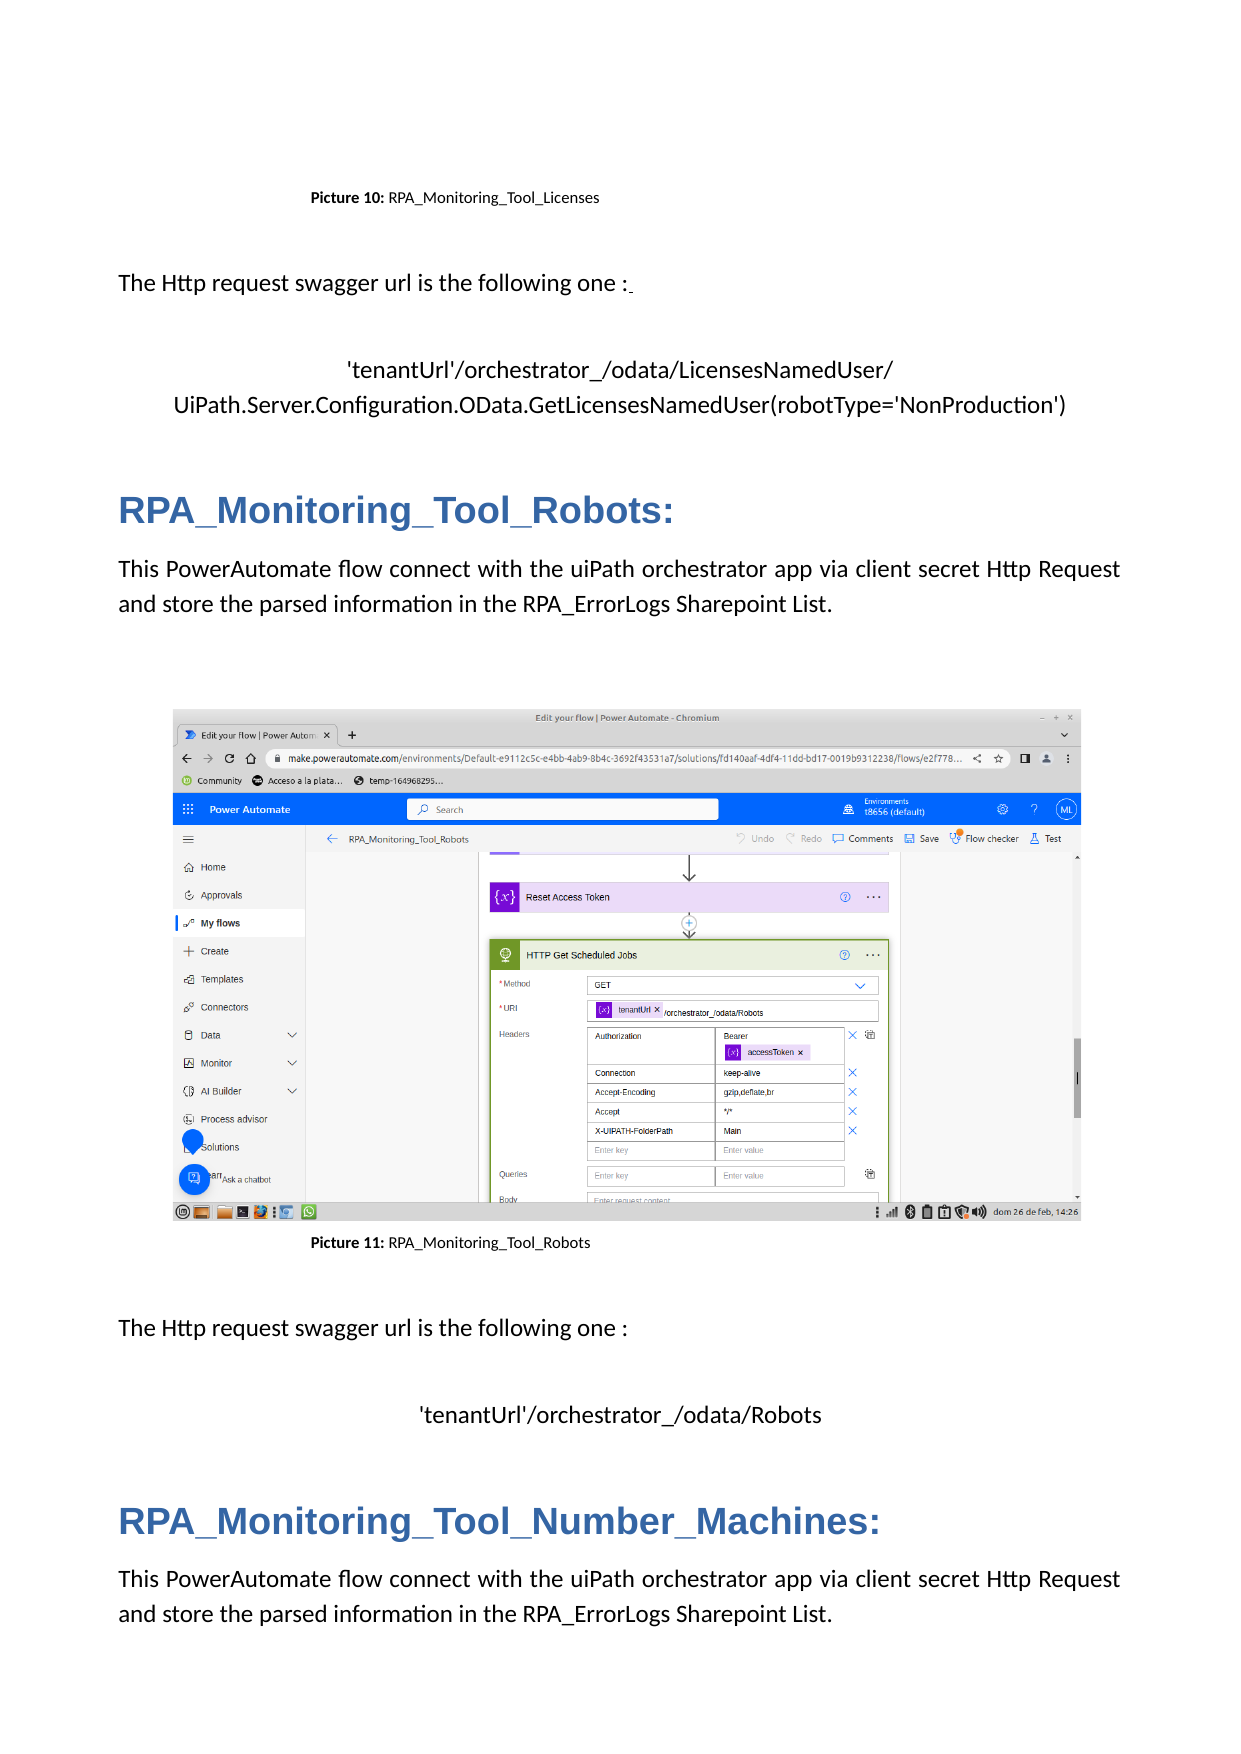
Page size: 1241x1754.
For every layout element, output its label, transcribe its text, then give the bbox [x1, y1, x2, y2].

text RPA_Monitoring_Tool_Robots: [118, 488, 1122, 532]
text Picture 10: RPA_Monitoring_Tool_Licenses [118, 179, 1122, 210]
picture [172, 709, 1082, 1221]
text The Http request swagger url is the following one : [118, 267, 1122, 297]
text 'tenantUrl'/orchestrator_/odata/Robots [118, 1400, 1122, 1430]
text This PowerAutomate flow connect with the uiPath orchestrator app via client secret Http Request and store the parsed information in the RPA_ErrorLogs Sharepoint List. [118, 553, 1122, 618]
text RPA_Monitoring_Tool_Number_Machines: [118, 1499, 1122, 1542]
text 'tenantUrl'/orchestrator_/odata/LicensesNamedUser/UiPath.Server.Configuration.OData.GetLicensesNamedUser(robotType='NonProduction') [118, 354, 1122, 420]
text Picture 11: RPA_Monitoring_Tool_Robots [118, 699, 1122, 1255]
text The Http request swagger url is the following one : [118, 1312, 1122, 1343]
text This PowerAutomate flow connect with the uiPath orchestrator app via client secret Http Request and store the parsed information in the RPA_ErrorLogs Sharepoint List. [118, 1563, 1122, 1629]
